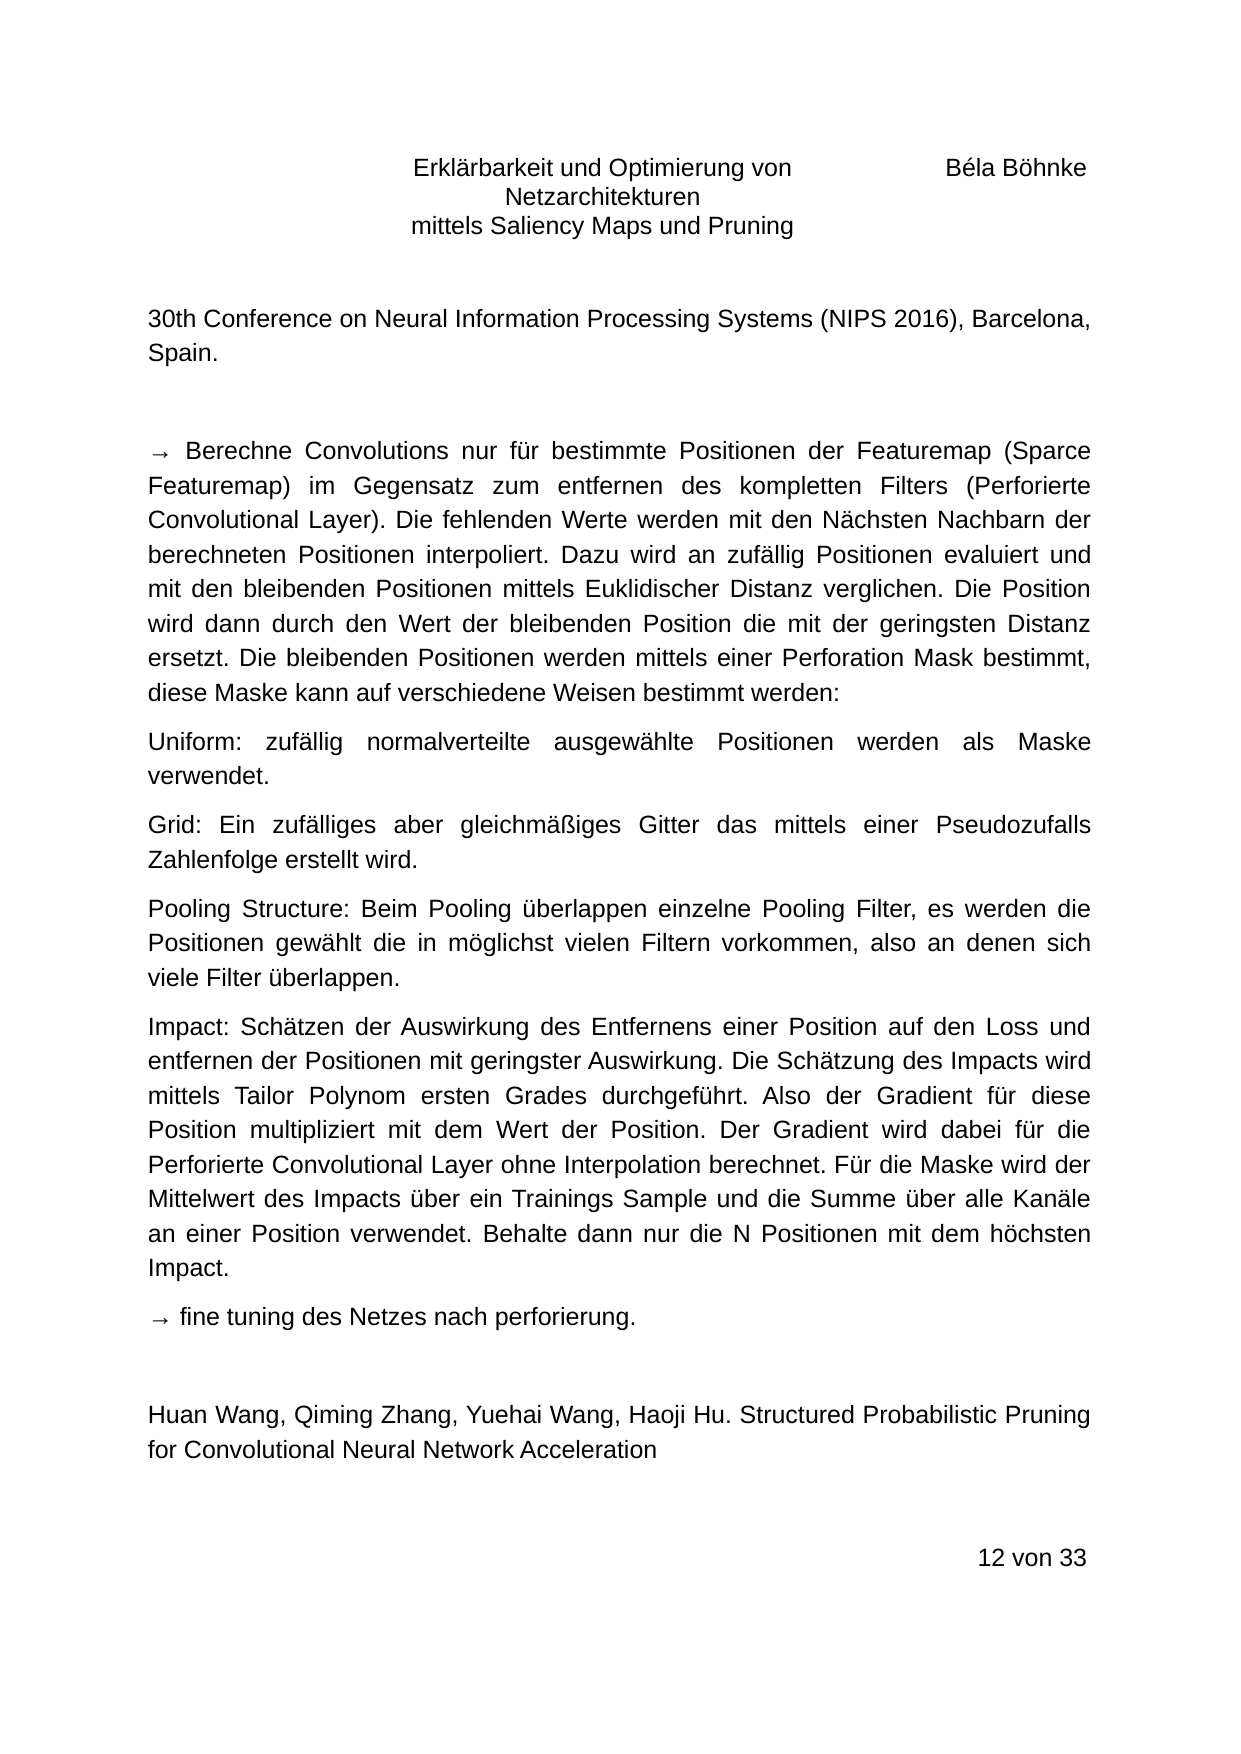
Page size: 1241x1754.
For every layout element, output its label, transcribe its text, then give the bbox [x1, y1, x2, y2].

text → fine tuning des Netzes nach perforierung. [148, 1302, 1093, 1331]
text Impact: Schätzen der Auswirkung des Entfernens einer Position auf den Loss und entfernen der Positionen mit geringster Auswirkung. Die Schätzung des Impacts wird mittels Tailor Polynom ersten Grades durchgeführt. Also der Gradient für diese Position multipliziert mit dem Wert der Position. Der Gradient wird dabei für die Perforierte Convolutional Layer ohne Interpolation berechnet. Für die Maske wird der Mittelwert des Impacts über ein Trainings Sample und die Summe über alle Kanäle an einer Position verwendet. Behalte dann nur die N Positionen mit dem höchsten Impact. [148, 1012, 1093, 1282]
text Uniform: zufällig normalverteilte ausgewählte Positionen werden als Maske verwendet. [148, 727, 1093, 790]
text Grid: Ein zufälliges aber gleichmäßiges Gitter das mittels einer Pseudozufalls Zahlenfolge erstellt wird. [148, 810, 1093, 873]
text 30th Conference on Neural Information Processing Systems (NIPS 2016), Barcelona, Spain. [148, 303, 1093, 367]
text → Berechne Convolutions nur für bestimmte Positionen der Featuremap (Sparce Featuremap) im Gegensatz zum entfernen des kompletten Filters (Perforierte Convolutional Layer). Die fehlenden Werte werden mit den Nächsten Nachbarn der berechneten Positionen interpoliert. Dazu wird an zufällig Positionen evaluiert und mit den bleibenden Positionen mittels Euklidischer Distanz verglichen. Die Position wird dann durch den Wert der bleibenden Position die mit der geringsten Distanz ersetzt. Die bleibenden Positionen werden mittels einer Perforation Mask bestimmt, diese Maske kann auf verschiedene Weisen bestimmt werden: [148, 436, 1093, 706]
text Pooling Structure: Beim Pooling überlappen einzelne Pooling Filter, es werden die Positionen gewählt die in möglichst vielen Filtern vorkommen, also an denen sich viele Filter überlappen. [148, 894, 1093, 991]
text Huan Wang, Qiming Zhang, Yuehai Wang, Haoji Hu. Structured Probabilistic Pruning for Convolutional Neural Network Acceleration [148, 1400, 1093, 1463]
